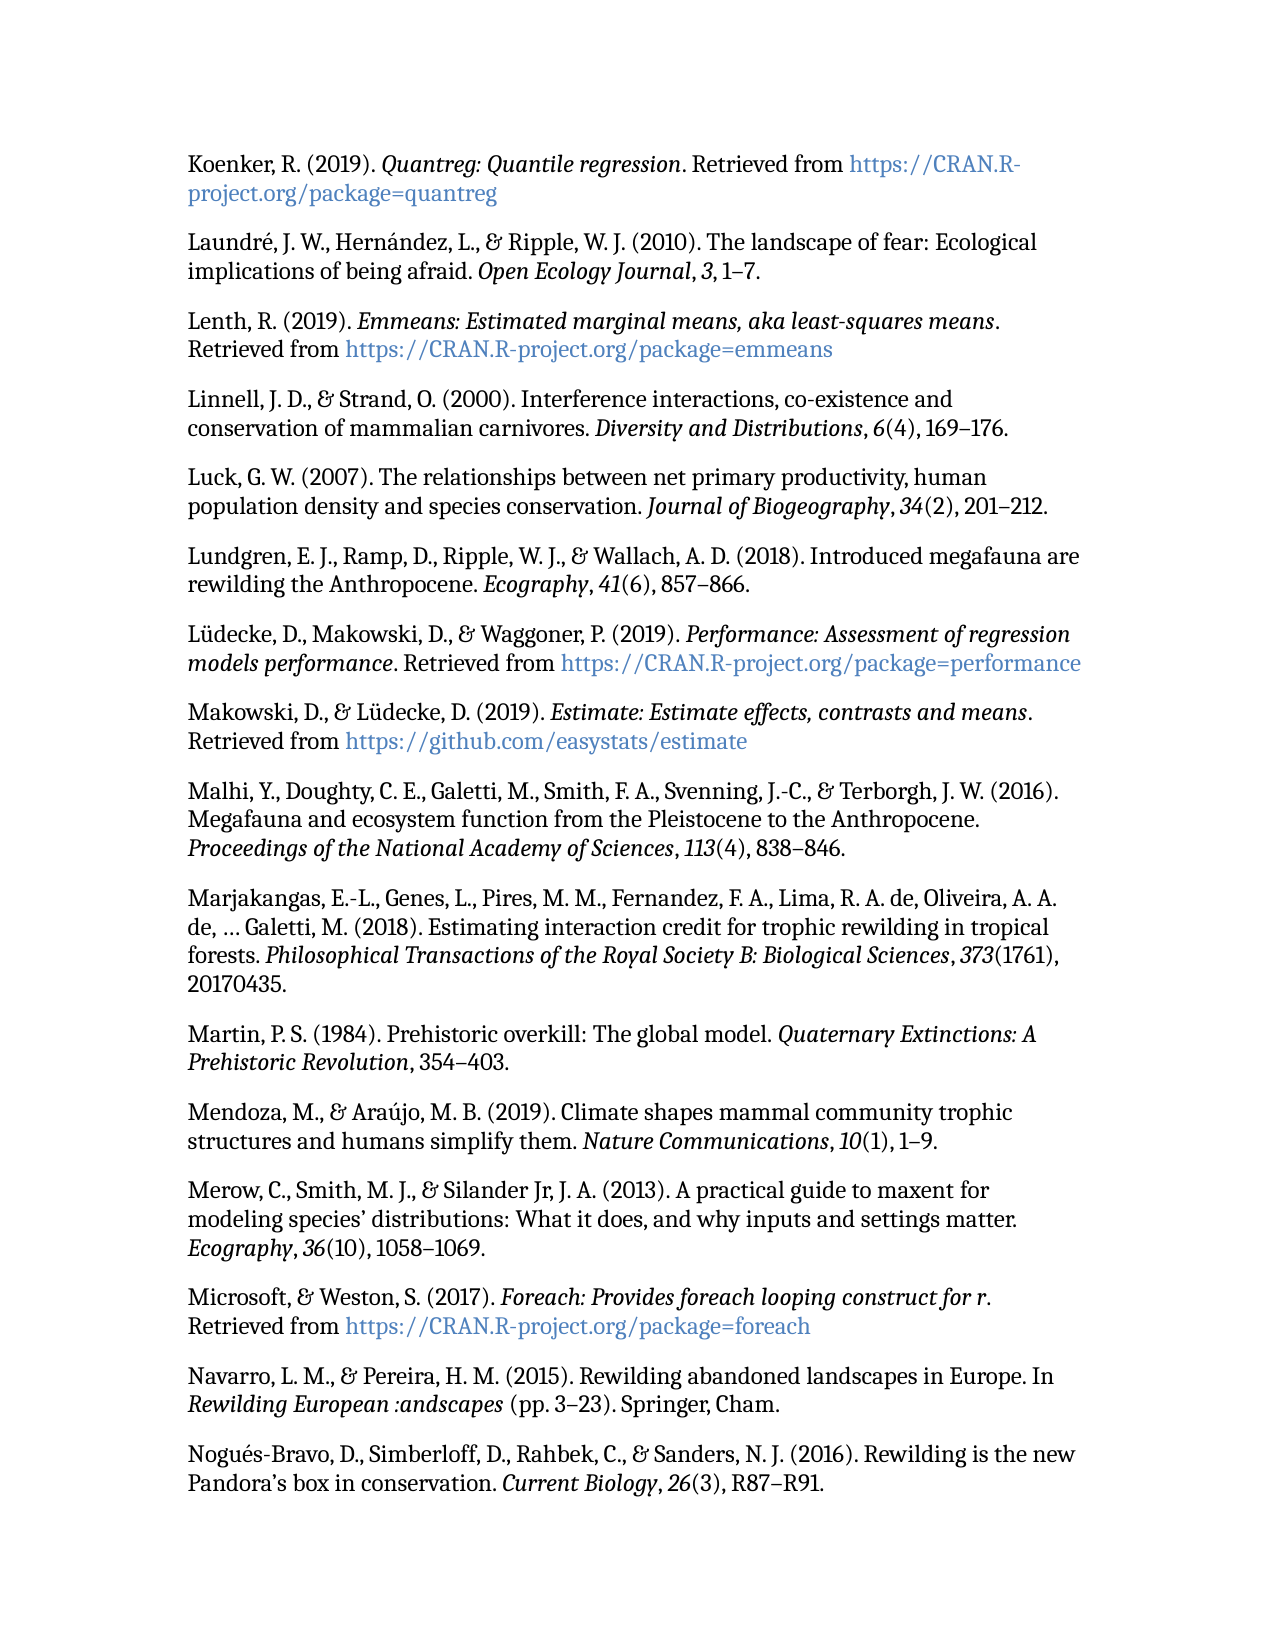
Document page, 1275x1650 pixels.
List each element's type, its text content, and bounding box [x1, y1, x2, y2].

text Nogués-Bravo, D., Simberloff, D., Rahbek, C., & Sanders, N. J. (2016). Rewilding is the new Pandora’s box in conservation. Current Biology, 26(3), R87–R91. [187, 1440, 1087, 1497]
text Microsoft, & Weston, S. (2017). Foreach: Provides foreach looping construct for r. Retrieved from https://CRAN.R-project.org/package=foreach [187, 1283, 1087, 1341]
text Luck, G. W. (2007). The relationships between net primary productivity, human population density and species conservation. Journal of Biogeography, 34(2), 201–212. [187, 463, 1087, 521]
text Lundgren, E. J., Ramp, D., Ripple, W. J., & Wallach, A. D. (2018). Introduced megafauna are rewilding the Anthropocene. Ecography, 41(6), 857–866. [187, 542, 1087, 599]
text Merow, C., Smith, M. J., & Silander Jr, J. A. (2013). A practical guide to maxent for modeling species’ distributions: What it does, and why inputs and settings matter. Ecography, 36(10), 1058–1069. [187, 1176, 1087, 1262]
text Navarro, L. M., & Pereira, H. M. (2015). Rewilding abandoned landscapes in Europe. In Rewilding European :andscapes (pp. 3–23). Springer, Cham. [187, 1362, 1087, 1419]
text Makowski, D., & Lüdecke, D. (2019). Estimate: Estimate effects, contrasts and means. Retrieved from https://github.com/easystats/estimate [187, 698, 1087, 756]
text Marjakangas, E.-L., Genes, L., Pires, M. M., Fernandez, F. A., Lima, R. A. de, Oliveira, A. A. de, … Galetti, M. (2018). Estimating interaction credit for trophic rewilding in tropical forests. Philosophical Transactions of the Royal Society B: Biological Sciences, 373(1761), 20170435. [187, 884, 1087, 999]
text Lenth, R. (2019). Emmeans: Estimated marginal means, aka least-squares means. Retrieved from https://CRAN.R-project.org/package=emmeans [187, 307, 1087, 364]
text Laundré, J. W., Hernández, L., & Ripple, W. J. (2010). The landscape of fear: Ecological implications of being afraid. Open Ecology Journal, 3, 1–7. [187, 228, 1087, 286]
text Martin, P. S. (1984). Prehistoric overkill: The global model. Quaternary Extinctions: A Prehistoric Revolution, 354–403. [187, 1019, 1087, 1077]
text Linnell, J. D., & Strand, O. (2000). Interference interactions, co-existence and conservation of mammalian carnivores. Diversity and Distributions, 6(4), 169–176. [187, 385, 1087, 442]
text Mendoza, M., & Araújo, M. B. (2019). Climate shapes mammal community trophic structures and humans simplify them. Nature Communications, 10(1), 1–9. [187, 1098, 1087, 1155]
text Malhi, Y., Doughty, C. E., Galetti, M., Smith, F. A., Svenning, J.-C., & Terborgh, J. W. (2016). Megafauna and ecosystem function from the Pleistocene to the Anthropocene. Proceedings of the National Academy of Sciences, 113(4), 838–846. [187, 777, 1087, 863]
text Koenker, R. (2019). Quantreg: Quantile regression. Retrieved from https://CRAN.R-project.org/package=quantreg [187, 150, 1087, 207]
text Lüdecke, D., Makowski, D., & Waggoner, P. (2019). Performance: Assessment of regression models performance. Retrieved from https://CRAN.R-project.org/package=performance [187, 620, 1087, 677]
